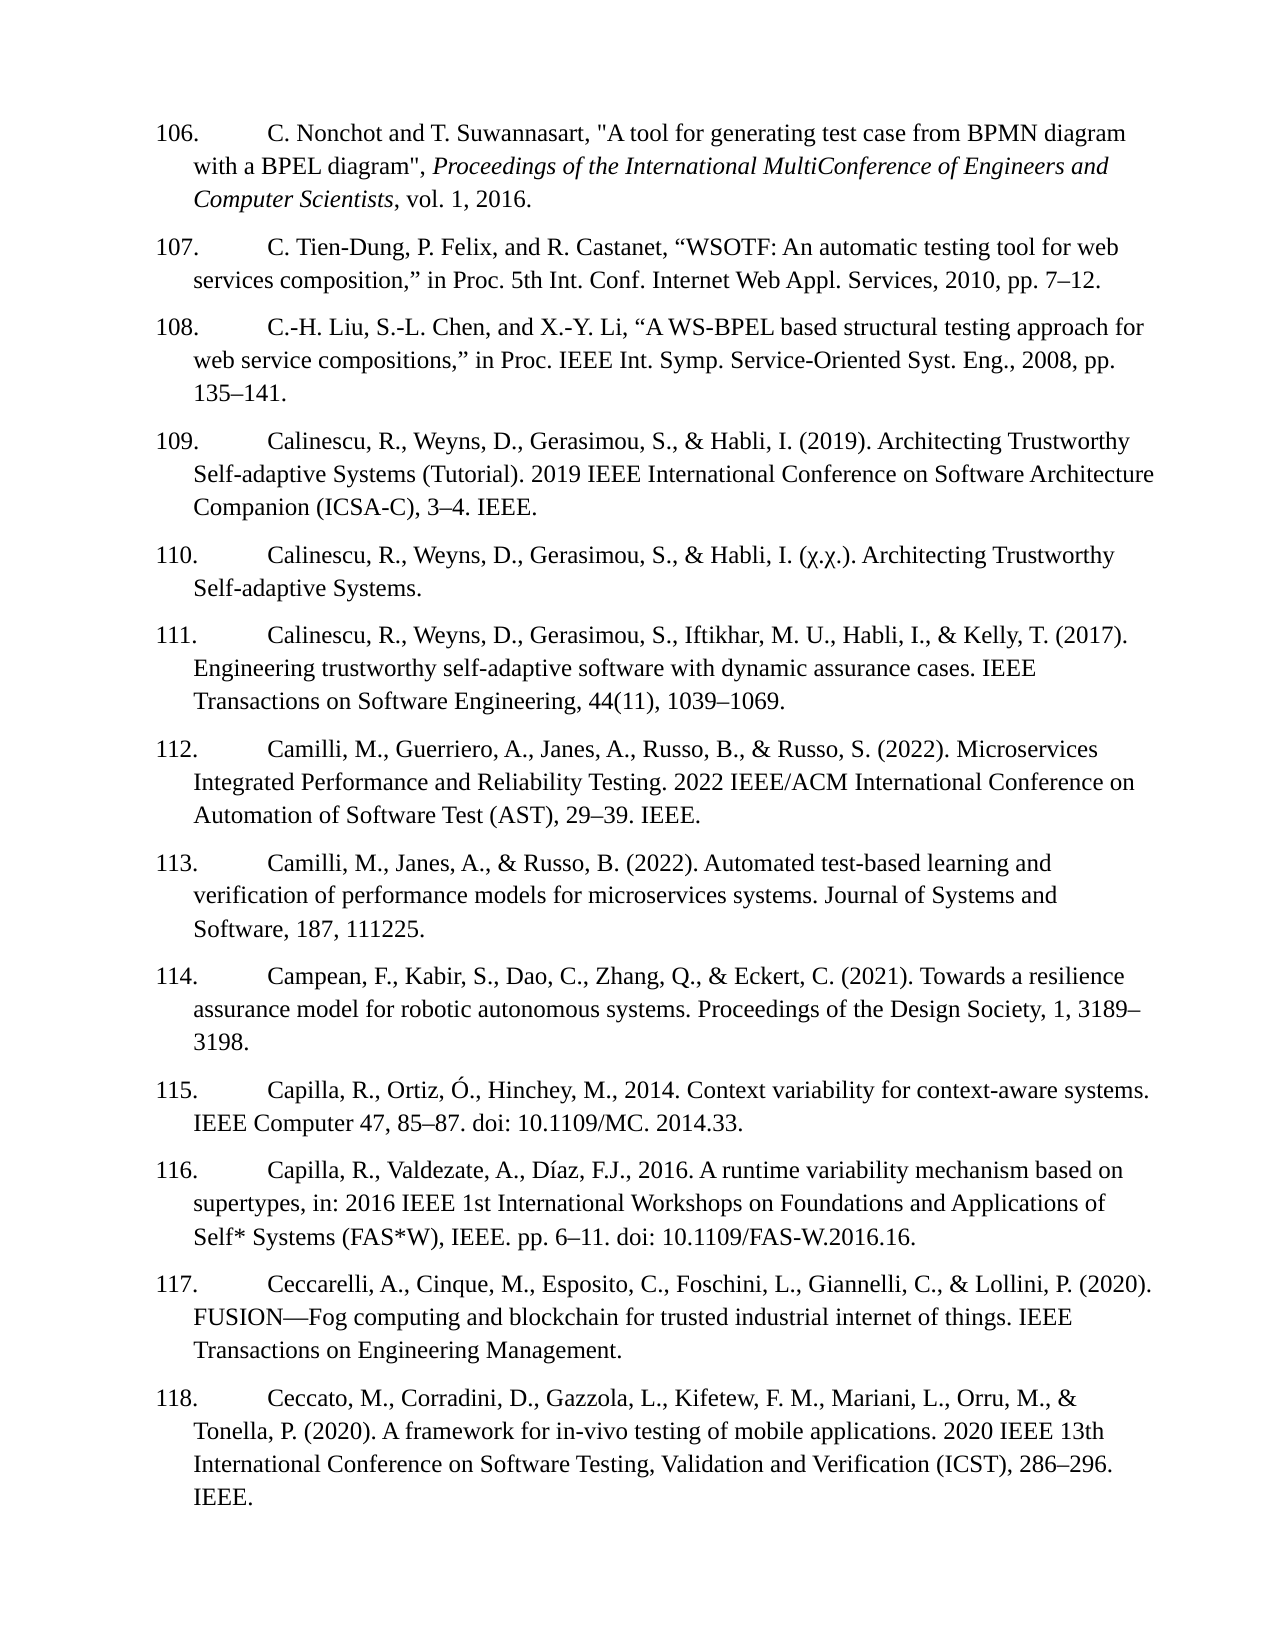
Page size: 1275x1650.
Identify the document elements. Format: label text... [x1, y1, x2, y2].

list C. Tien-Dung, P. Felix, and R. Castanet, “WSOTF: An automatic testing tool for web services composition,” in Proc. 5th Int. Conf. Internet Web Appl. Services, 2010, pp. 7–12. [155, 232, 1157, 293]
list Capilla, R., Ortiz, Ó., Hinchey, M., 2014. Context variability for context-aware systems. IEEE Computer 47, 85–87. doi: 10.1109/MC. 2014.33. [155, 1075, 1157, 1137]
list Ceccarelli, A., Cinque, M., Esposito, C., Foschini, L., Giannelli, C., & Lollini, P. (2020). FUSION—Fog computing and blockchain for trusted industrial internet of things. IEEE Transactions on Engineering Management. [155, 1269, 1157, 1364]
list Calinescu, R., Weyns, D., Gerasimou, S., Iftikhar, M. U., Habli, I., & Kelly, T. (2017). Engineering trustworthy self-adaptive software with dynamic assurance cases. IEEE Transactions on Software Engineering, 44(11), 1039–1069. [155, 620, 1157, 715]
list C.-H. Liu, S.-L. Chen, and X.-Y. Li, “A WS-BPEL based structural testing approach for web service compositions,” in Proc. IEEE Int. Symp. Service-Oriented Syst. Eng., 2008, pp. 135–141. [155, 312, 1157, 407]
list Calinescu, R., Weyns, D., Gerasimou, S., & Habli, I. (2019). Architecting Trustworthy Self-adaptive Systems (Tutorial). 2019 IEEE International Conference on Software Architecture Companion (ICSA-C), 3–4. IEEE. [155, 426, 1157, 521]
list Camilli, M., Janes, A., & Russo, B. (2022). Automated test-based learning and verification of performance models for microservices systems. Journal of Systems and Software, 187, 111225. [155, 848, 1157, 942]
list C. Nonchot and T. Suwannasart, "A tool for generating test case from BPMN diagram with a BPEL diagram", Proceedings of the International MultiConference of Engineers and Computer Scientists, vol. 1, 2016. [155, 118, 1157, 213]
list Ceccato, M., Corradini, D., Gazzola, L., Kifetew, F. M., Mariani, L., Orru, M., & Tonella, P. (2020). A framework for in-vivo testing of mobile applications. 2020 IEEE 13th International Conference on Software Testing, Validation and Verification (ICST), 286–296. IEEE. [155, 1383, 1157, 1511]
list Camilli, M., Guerriero, A., Janes, A., Russo, B., & Russo, S. (2022). Microservices Integrated Performance and Reliability Testing. 2022 IEEE/ACM International Conference on Automation of Software Test (AST), 29–39. IEEE. [155, 734, 1157, 829]
list Campean, F., Kabir, S., Dao, C., Zhang, Q., & Eckert, C. (2021). Towards a resilience assurance model for robotic autonomous systems. Proceedings of the Design Society, 1, 3189–3198. [155, 961, 1157, 1056]
list Calinescu, R., Weyns, D., Gerasimou, S., & Habli, I. (χ.χ.). Architecting Trustworthy Self-adaptive Systems. [155, 540, 1157, 601]
list Capilla, R., Valdezate, A., Díaz, F.J., 2016. A runtime variability mechanism based on supertypes, in: 2016 IEEE 1st International Workshops on Foundations and Applications of Self* Systems (FAS*W), IEEE. pp. 6–11. doi: 10.1109/FAS-W.2016.16. [155, 1156, 1157, 1250]
